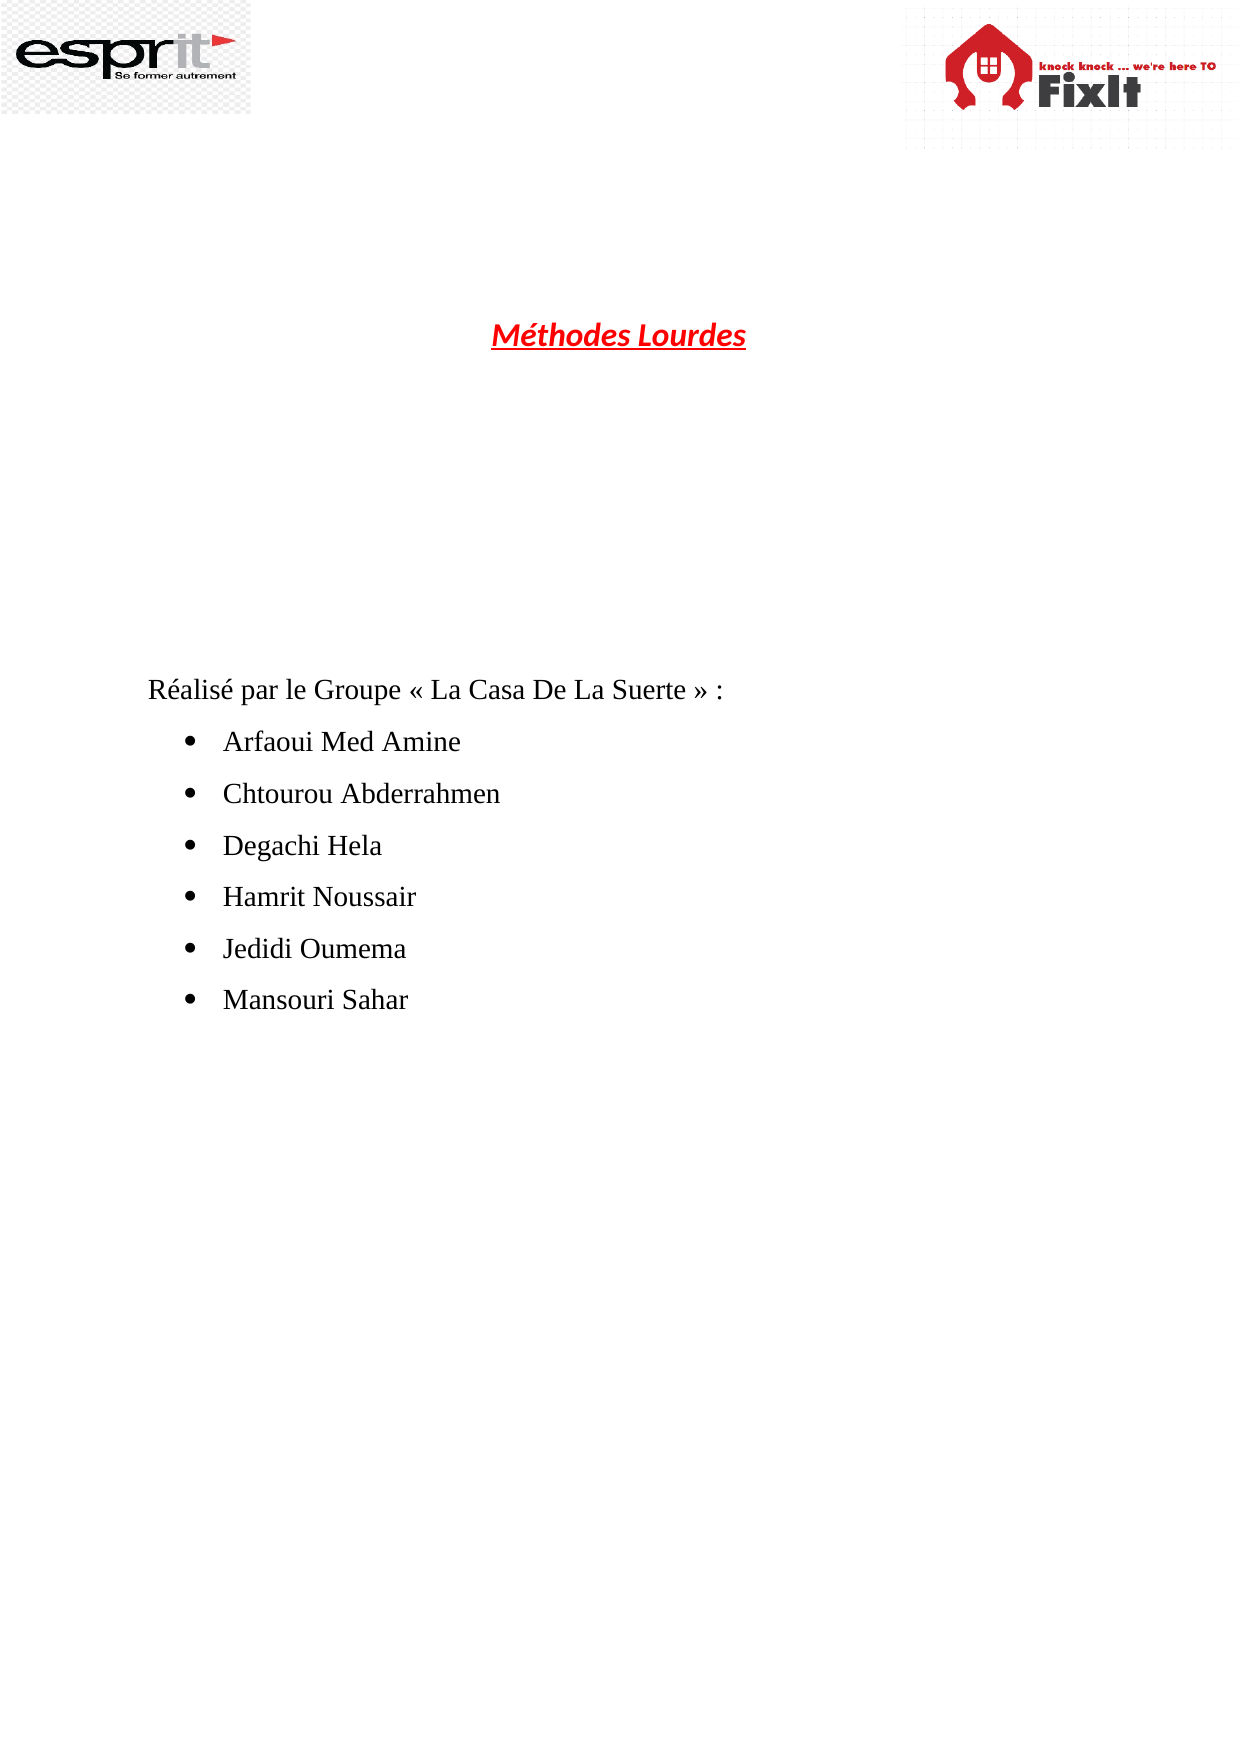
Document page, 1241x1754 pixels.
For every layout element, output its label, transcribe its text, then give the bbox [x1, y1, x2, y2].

text Méthodes Lourdes [148, 313, 1093, 354]
list Chtourou Abderrahmen [185, 776, 1093, 810]
list Arfaoui Med Amine [185, 724, 1093, 758]
list Mansouri Sahar [185, 982, 1093, 1016]
list Jedidi Oumema [185, 931, 1093, 964]
text Réalisé par le Groupe « La Casa De La Suerte » : [148, 672, 1093, 706]
list Degachi Hela [185, 828, 1093, 861]
list Hamrit Noussair [185, 879, 1093, 913]
